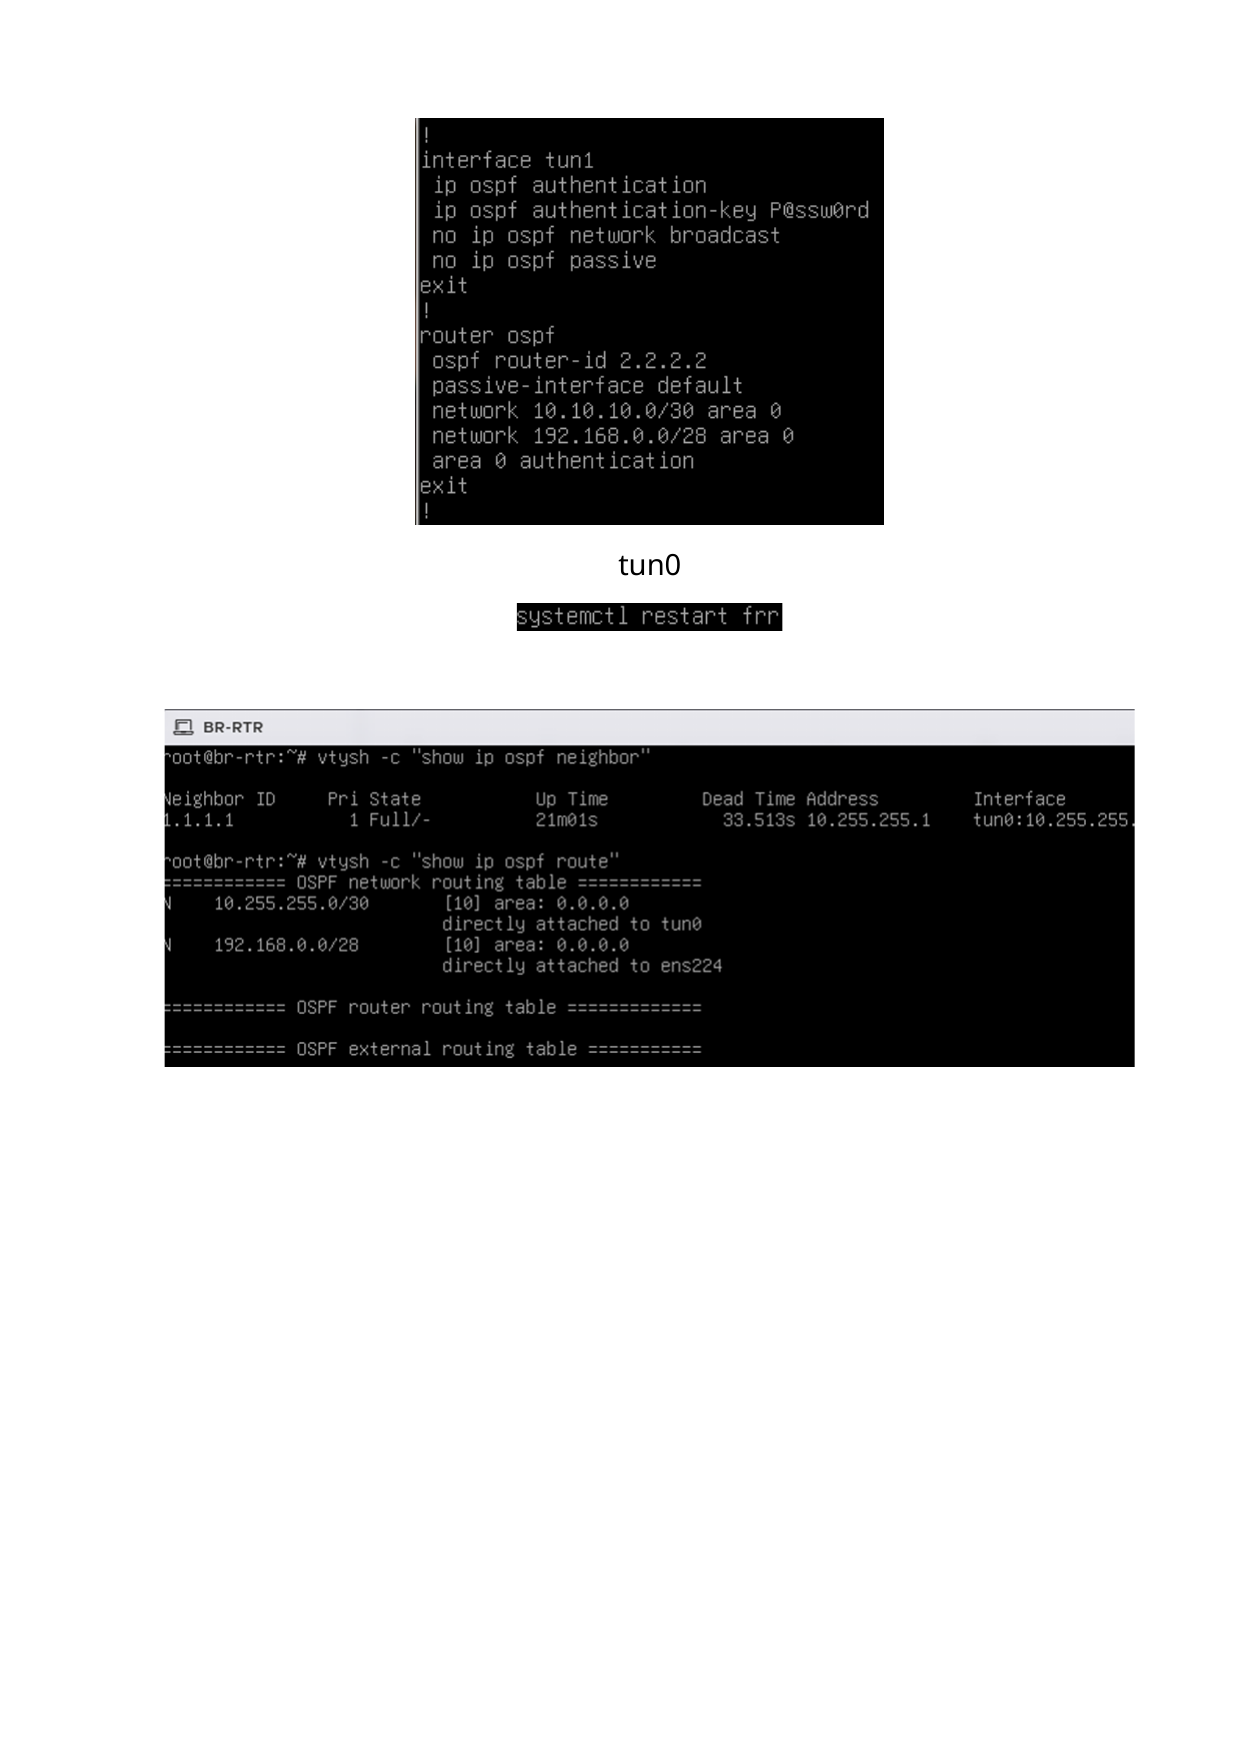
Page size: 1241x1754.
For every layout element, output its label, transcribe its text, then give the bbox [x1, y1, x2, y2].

text tun0 [118, 118, 1181, 584]
picture [164, 709, 1135, 1067]
picture [415, 118, 884, 525]
picture [516, 603, 783, 631]
